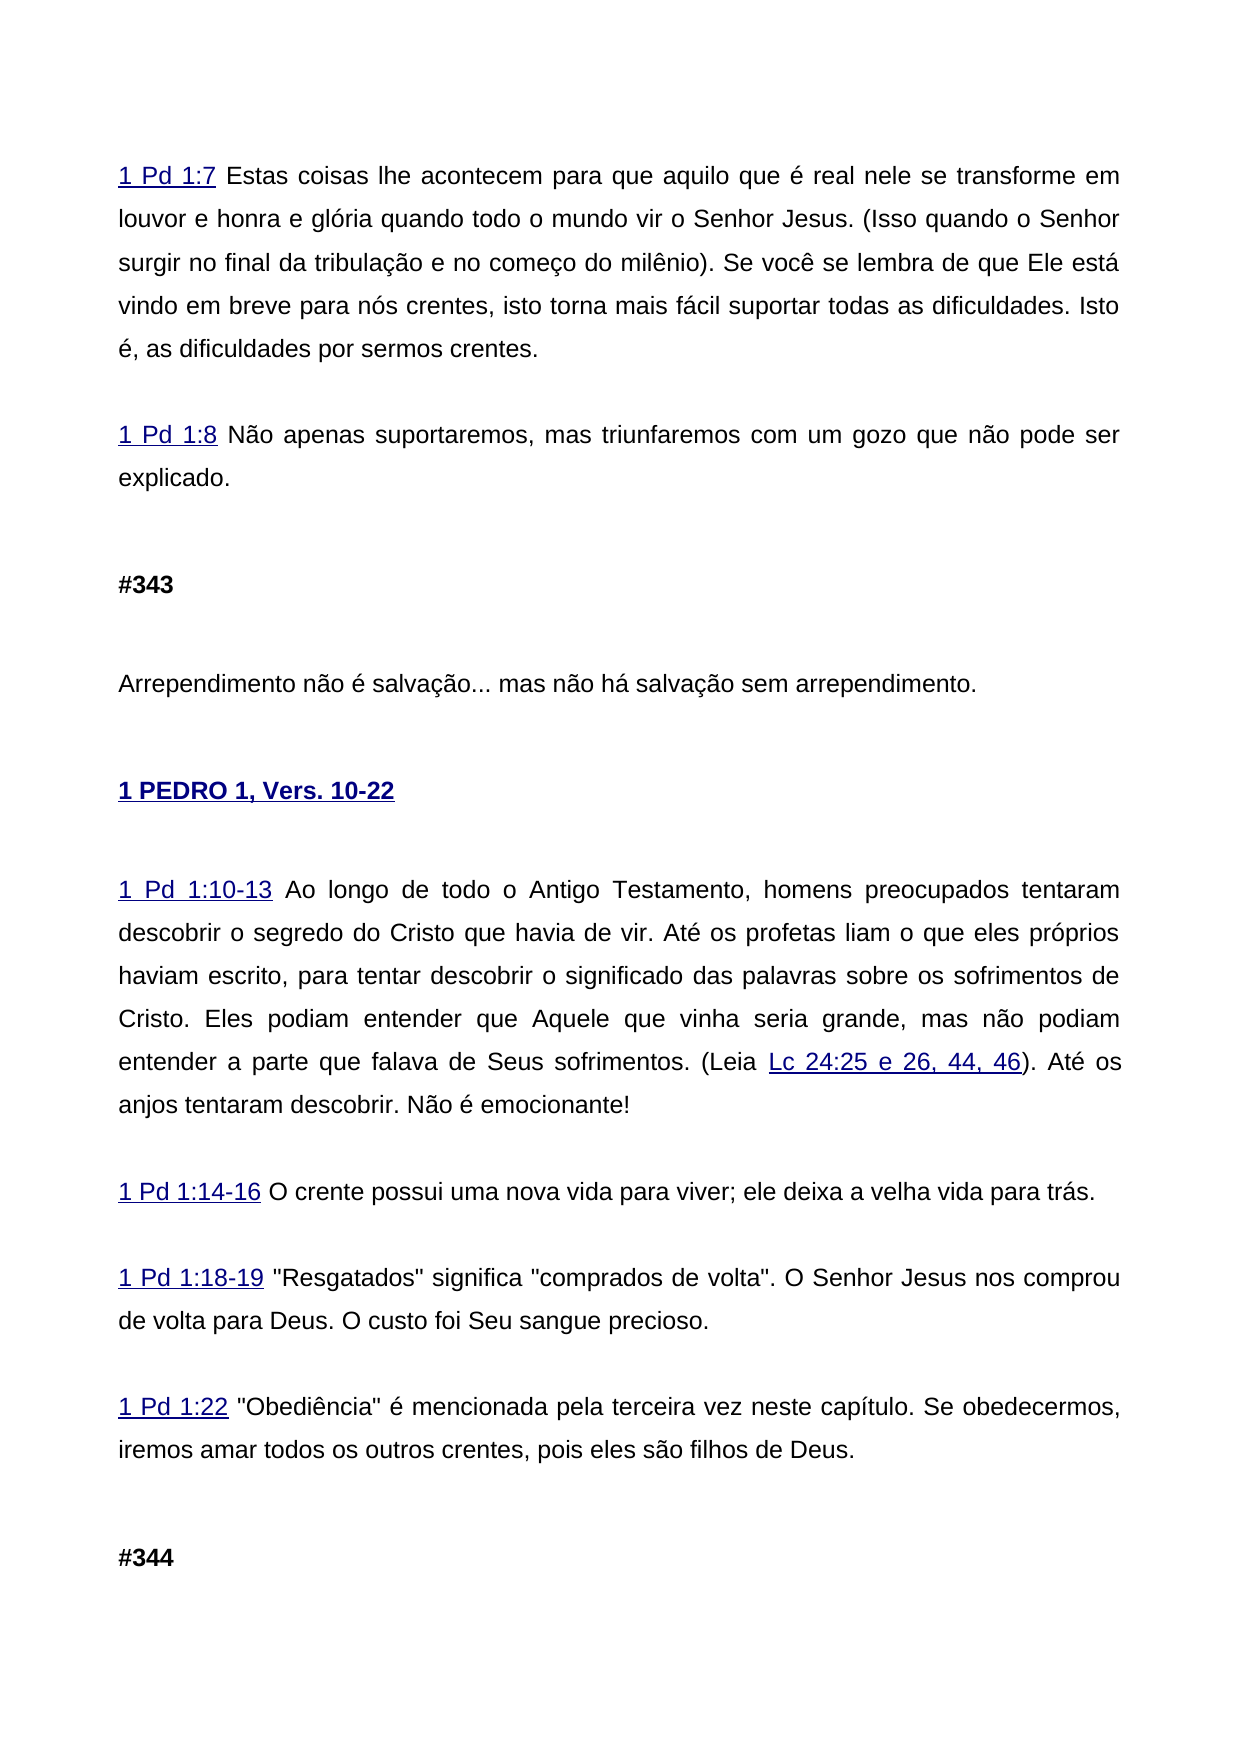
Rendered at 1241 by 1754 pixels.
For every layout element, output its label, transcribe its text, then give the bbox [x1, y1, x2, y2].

text Arrependimento não é salvação... mas não há salvação sem arrependimento. [118, 669, 1122, 698]
subtitle #343 [118, 570, 1122, 599]
subtitle #344 [118, 1542, 1122, 1571]
text 1 Pd 1:10-13 Ao longo de todo o Antigo Testamento, homens preocupados tentaram descobrir o segredo do Cristo que havia de vir. Até os profetas liam o que eles próprios haviam escrito, para tentar descobrir o significado das palavras sobre os sofrimentos de Cristo. Eles podiam entender que Aquele que vinha seria grande, mas não podiam entender a parte que falava de Seus sofrimentos. (Leia Lc 24:25 e 26, 44, 46). Até os anjos tentaram descobrir. Não é emocionante! [118, 875, 1122, 1119]
subtitle 1 PEDRO 1, Vers. 10-22 [118, 776, 1122, 805]
text 1 Pd 1:18-19 "Resgatados" significa "comprados de volta". O Senhor Jesus nos comprou de volta para Deus. O custo foi Seu sangue precioso. [118, 1263, 1122, 1335]
text 1 Pd 1:14-16 O crente possui uma nova vida para viver; ele deixa a velha vida para trás. [118, 1177, 1122, 1205]
text 1 Pd 1:8 Não apenas suportaremos, mas triunfaremos com um gozo que não pode ser explicado. [118, 420, 1122, 492]
text 1 Pd 1:7 Estas coisas lhe acontecem para que aquilo que é real nele se transforme em louvor e honra e glória quando todo o mundo vir o Senhor Jesus. (Isso quando o Senhor surgir no final da tribulação e no começo do milênio). Se você se lembra de que Ele está vindo em breve para nós crentes, isto torna mais fácil suportar todas as dificuldades. Isto é, as dificuldades por sermos crentes. [118, 161, 1122, 362]
text 1 Pd 1:22 "Obediência" é mencionada pela terceira vez neste capítulo. Se obedecermos, iremos amar todos os outros crentes, pois eles são filhos de Deus. [118, 1392, 1122, 1464]
